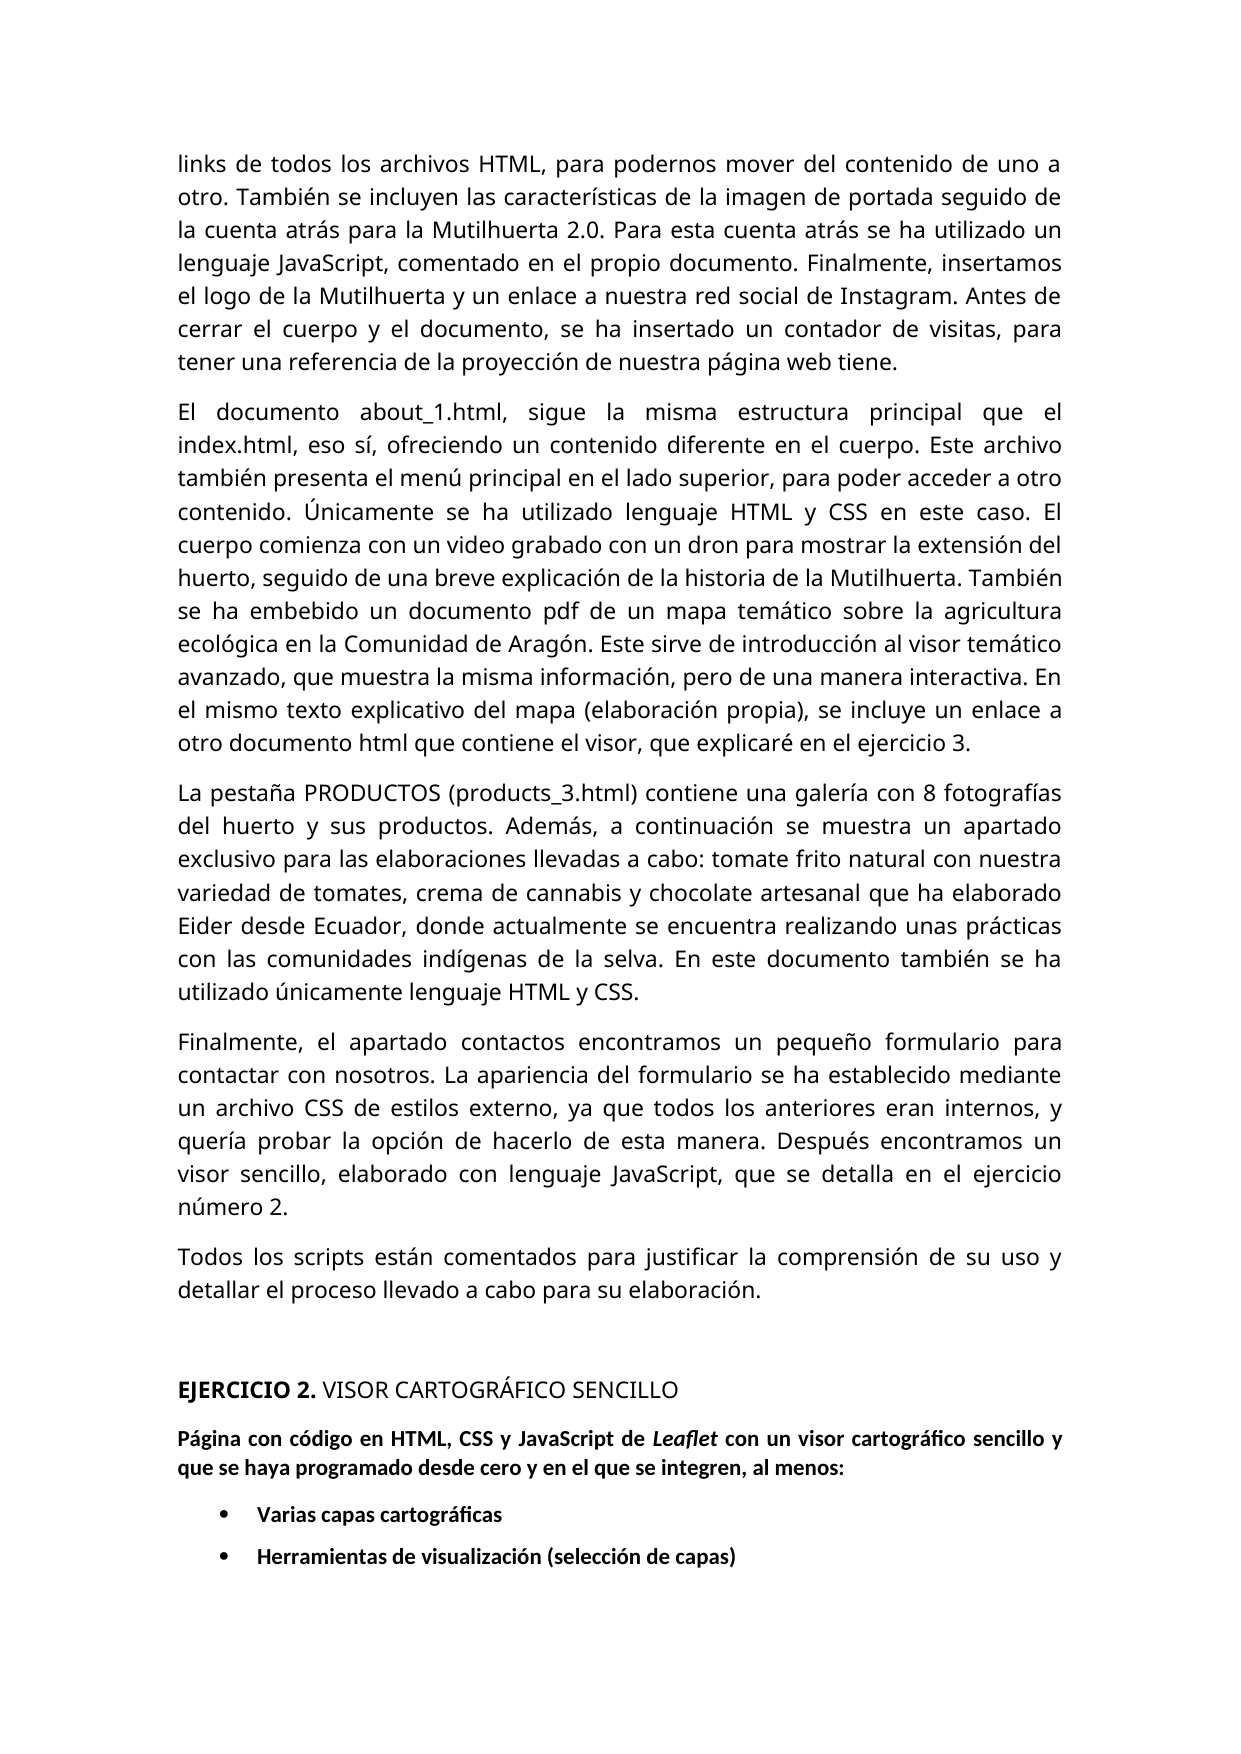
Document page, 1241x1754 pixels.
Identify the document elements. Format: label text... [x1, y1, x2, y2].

text Finalmente, el apartado contactos encontramos un pequeño formulario para contactar con nosotros. La apariencia del formulario se ha establecido mediante un archivo CSS de estilos externo, ya que todos los anteriores eran internos, y quería probar la opción de hacerlo de esta manera. Después encontramos un visor sencillo, elaborado con lenguaje JavaScript, que se detalla en el ejercicio número 2. [177, 1026, 1063, 1223]
text El documento about_1.html, sigue la misma estructura principal que el index.html, eso sí, ofreciendo un contenido diferente en el cuerpo. Este archivo también presenta el menú principal en el lado superior, para poder acceder a otro contenido. Únicamente se ha utilizado lenguaje HTML y CSS en este caso. El cuerpo comienza con un video grabado con un dron para mostrar la extensión del huerto, seguido de una breve explicación de la historia de la Mutilhuerta. También se ha embebido un documento pdf de un mapa temático sobre la agricultura ecológica en la Comunidad de Aragón. Este sirve de introducción al visor temático avanzado, que muestra la misma información, pero de una manera interactiva. En el mismo texto explicativo del mapa (elaboración propia), se incluye un enlace a otro documento html que contiene el visor, que explicaré en el ejercicio 3. [177, 396, 1063, 759]
text La pestaña PRODUCTOS (products_3.html) contiene una galería con 8 fotografías del huerto y sus productos. Además, a continuación se muestra un apartado exclusivo para las elaboraciones llevadas a cabo: tomate frito natural con nuestra variedad de tomates, crema de cannabis y chocolate artesanal que ha elaborado Eider desde Ecuador, donde actualmente se encuentra realizando unas prácticas con las comunidades indígenas de la selva. En este documento también se ha utilizado únicamente lenguaje HTML y CSS. [177, 777, 1063, 1007]
text Página con código en HTML, CSS y JavaScript de Leaflet con un visor cartográfico sencillo y que se haya programado desde cero y en el que se integren, al menos: [177, 1424, 1063, 1481]
text Todos los scripts están comentados para justificar la comprensión de su uso y detallar el proceso llevado a cabo para su elaboración. [177, 1241, 1063, 1306]
list Herramientas de visualización (selección de capas) [220, 1542, 1063, 1570]
list Varias capas cartográficas [220, 1500, 1063, 1528]
text EJERCICIO 2. VISOR CARTOGRÁFICO SENCILLO [177, 1374, 1063, 1405]
text links de todos los archivos HTML, para podernos mover del contenido de uno a otro. También se incluyen las características de la imagen de portada seguido de la cuenta atrás para la Mutilhuerta 2.0. Para esta cuenta atrás se ha utilizado un lenguaje JavaScript, comentado en el propio documento. Finalmente, insertamos el logo de la Mutilhuerta y un enlace a nuestra red social de Instagram. Antes de cerrar el cuerpo y el documento, se ha insertado un contador de visitas, para tener una referencia de la proyección de nuestra página web tiene. [177, 148, 1063, 378]
